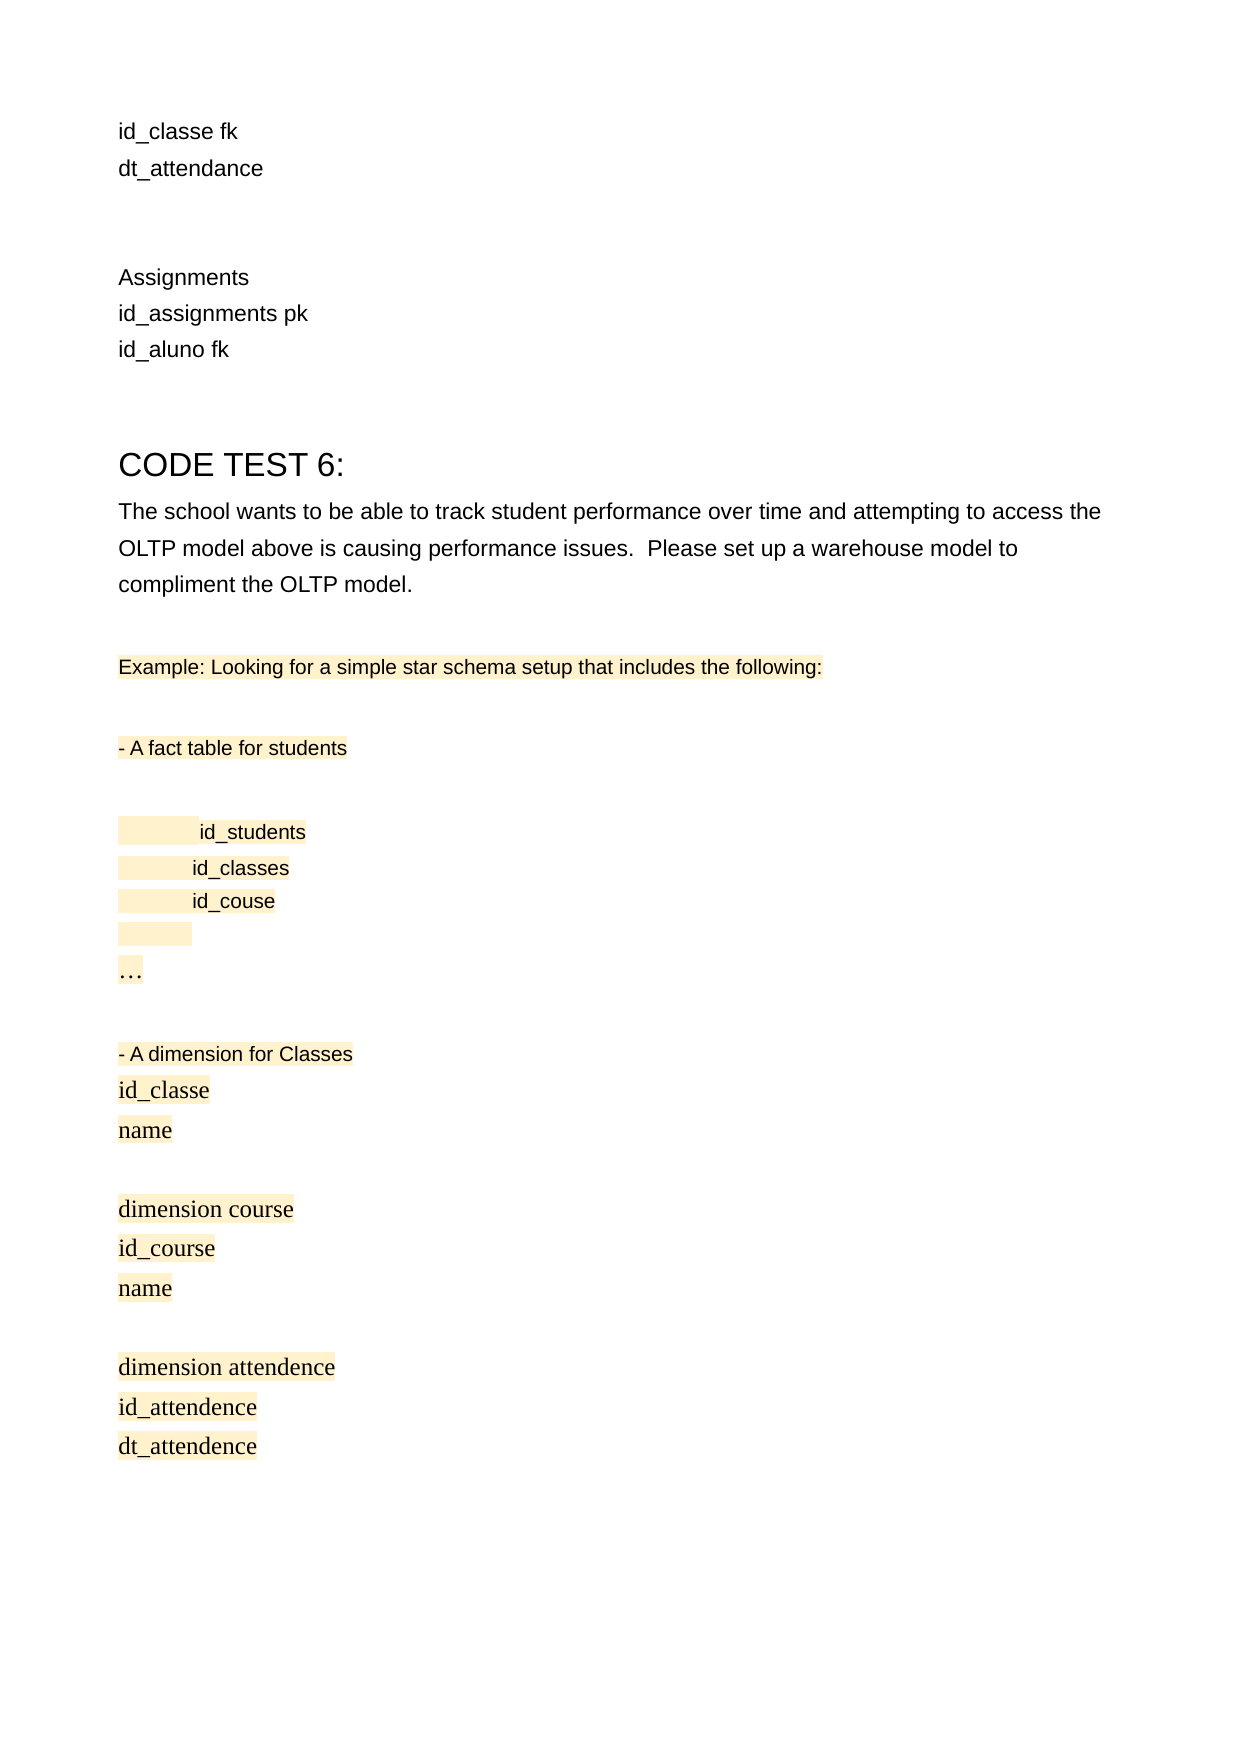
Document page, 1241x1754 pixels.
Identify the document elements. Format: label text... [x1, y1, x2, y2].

text Assignments [118, 263, 1122, 290]
text id_classe fk [118, 118, 1122, 144]
text dimension course [118, 1194, 1122, 1223]
text id_aluno fk [118, 336, 1122, 363]
text id_course [118, 1233, 1122, 1262]
text dt_attendance [118, 154, 1122, 181]
text id_attendence [118, 1392, 1122, 1421]
text dt_attendence [118, 1431, 1122, 1460]
text id_classe [118, 1075, 1122, 1104]
text name [118, 1115, 1122, 1143]
text name [118, 1273, 1122, 1302]
subtitle CODE TEST 6: [118, 445, 1122, 484]
text - A dimension for Classes [118, 1042, 1122, 1066]
text id_students [118, 816, 1122, 845]
text id_classes [118, 856, 1122, 880]
text dimension attendence [118, 1352, 1122, 1381]
text id_assignments pk [118, 300, 1122, 326]
text The school wants to be able to track student performance over time and attempting to access the OLTP model above is causing performance issues. Please set up a warehouse model to compliment the OLTP model. [118, 498, 1122, 597]
text … [118, 955, 1122, 984]
text - A fact table for students [118, 736, 1122, 759]
text Example: Looking for a simple star schema setup that includes the following: [118, 655, 1122, 679]
text id_couse [118, 889, 1122, 913]
